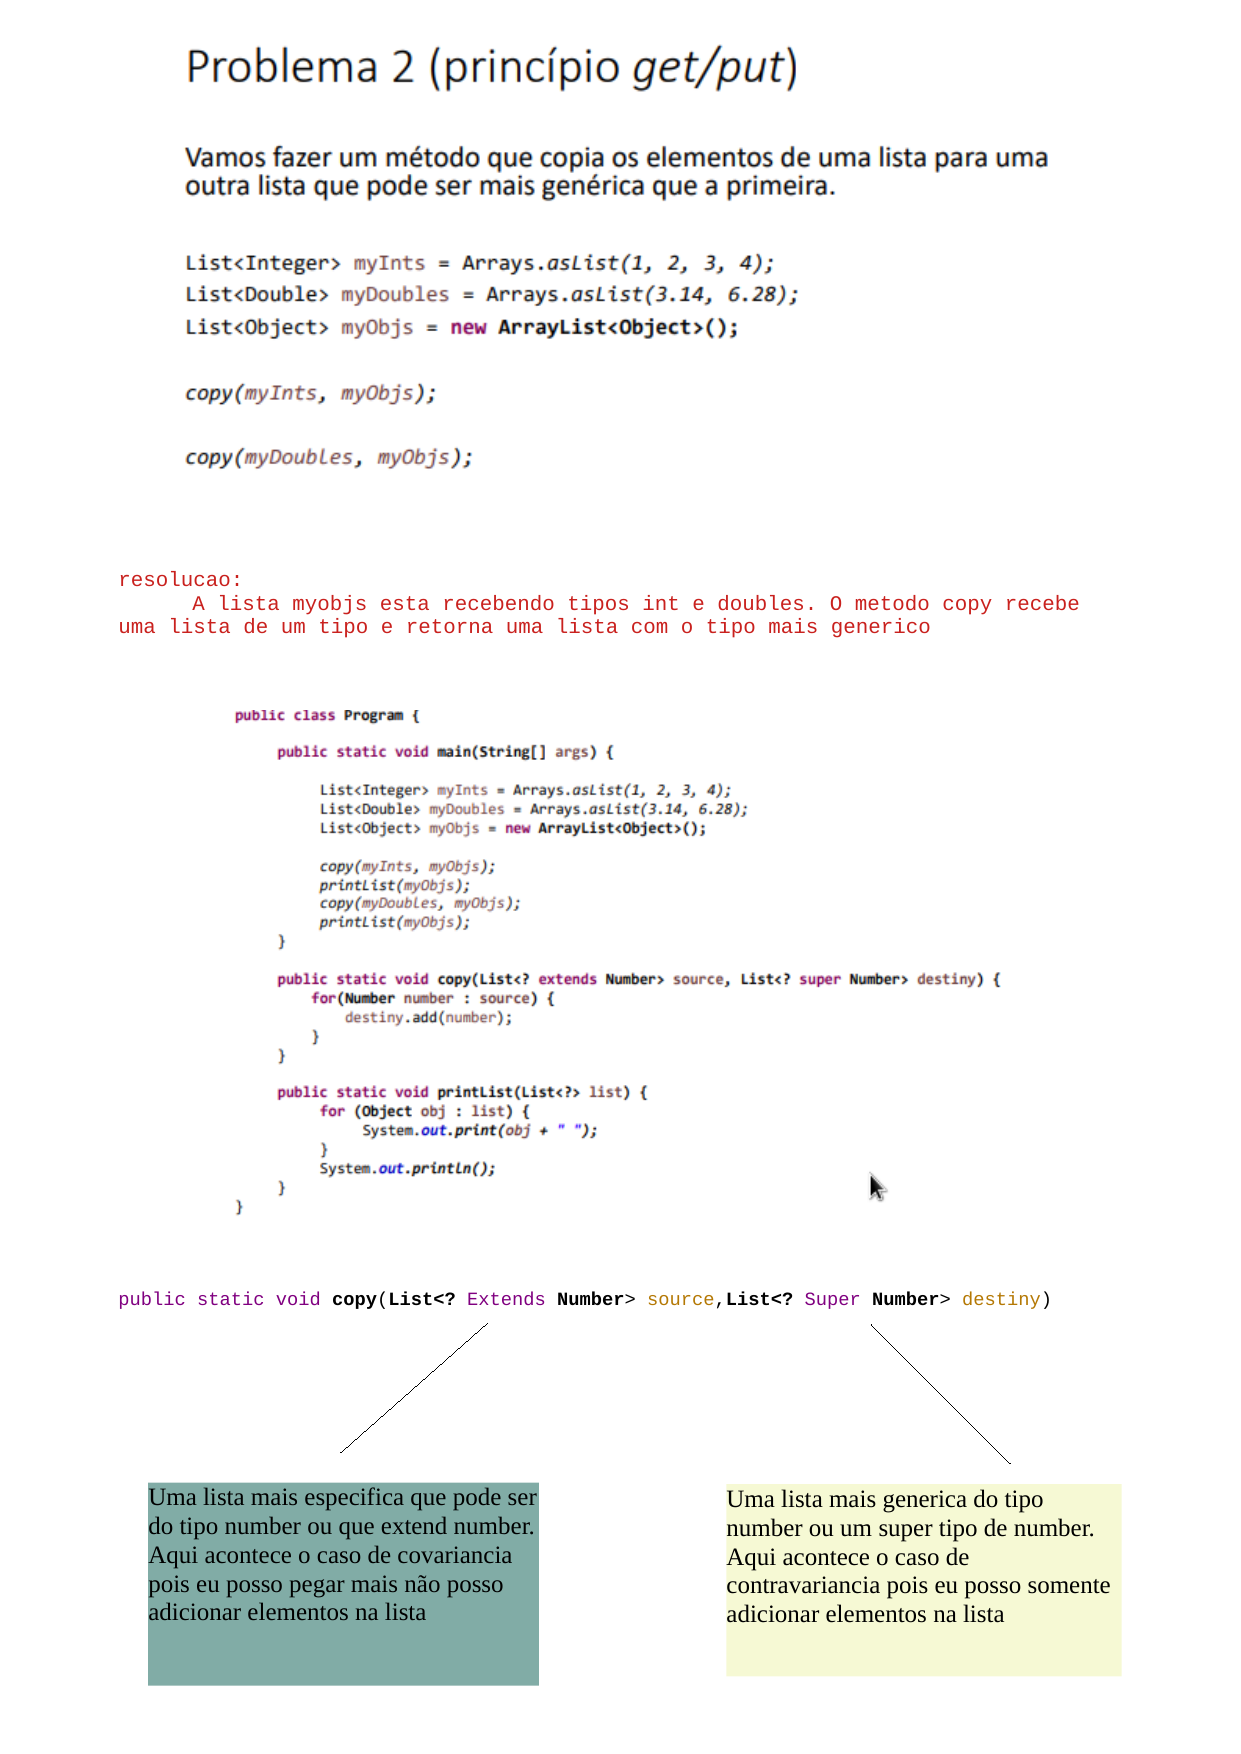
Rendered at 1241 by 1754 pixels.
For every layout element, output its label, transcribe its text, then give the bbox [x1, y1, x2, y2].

text resolucao: [118, 569, 1122, 593]
text public static void copy(List<? Extends Number> source,List<? Super Number> destiny) [118, 1290, 1122, 1311]
picture [230, 710, 1011, 1219]
text A lista myobjs esta recebendo tipos int e doubles. O metodo copy recebe uma lista de um tipo e retorna uma lista com o tipo mais generico [118, 593, 1122, 640]
picture [178, 29, 1062, 475]
